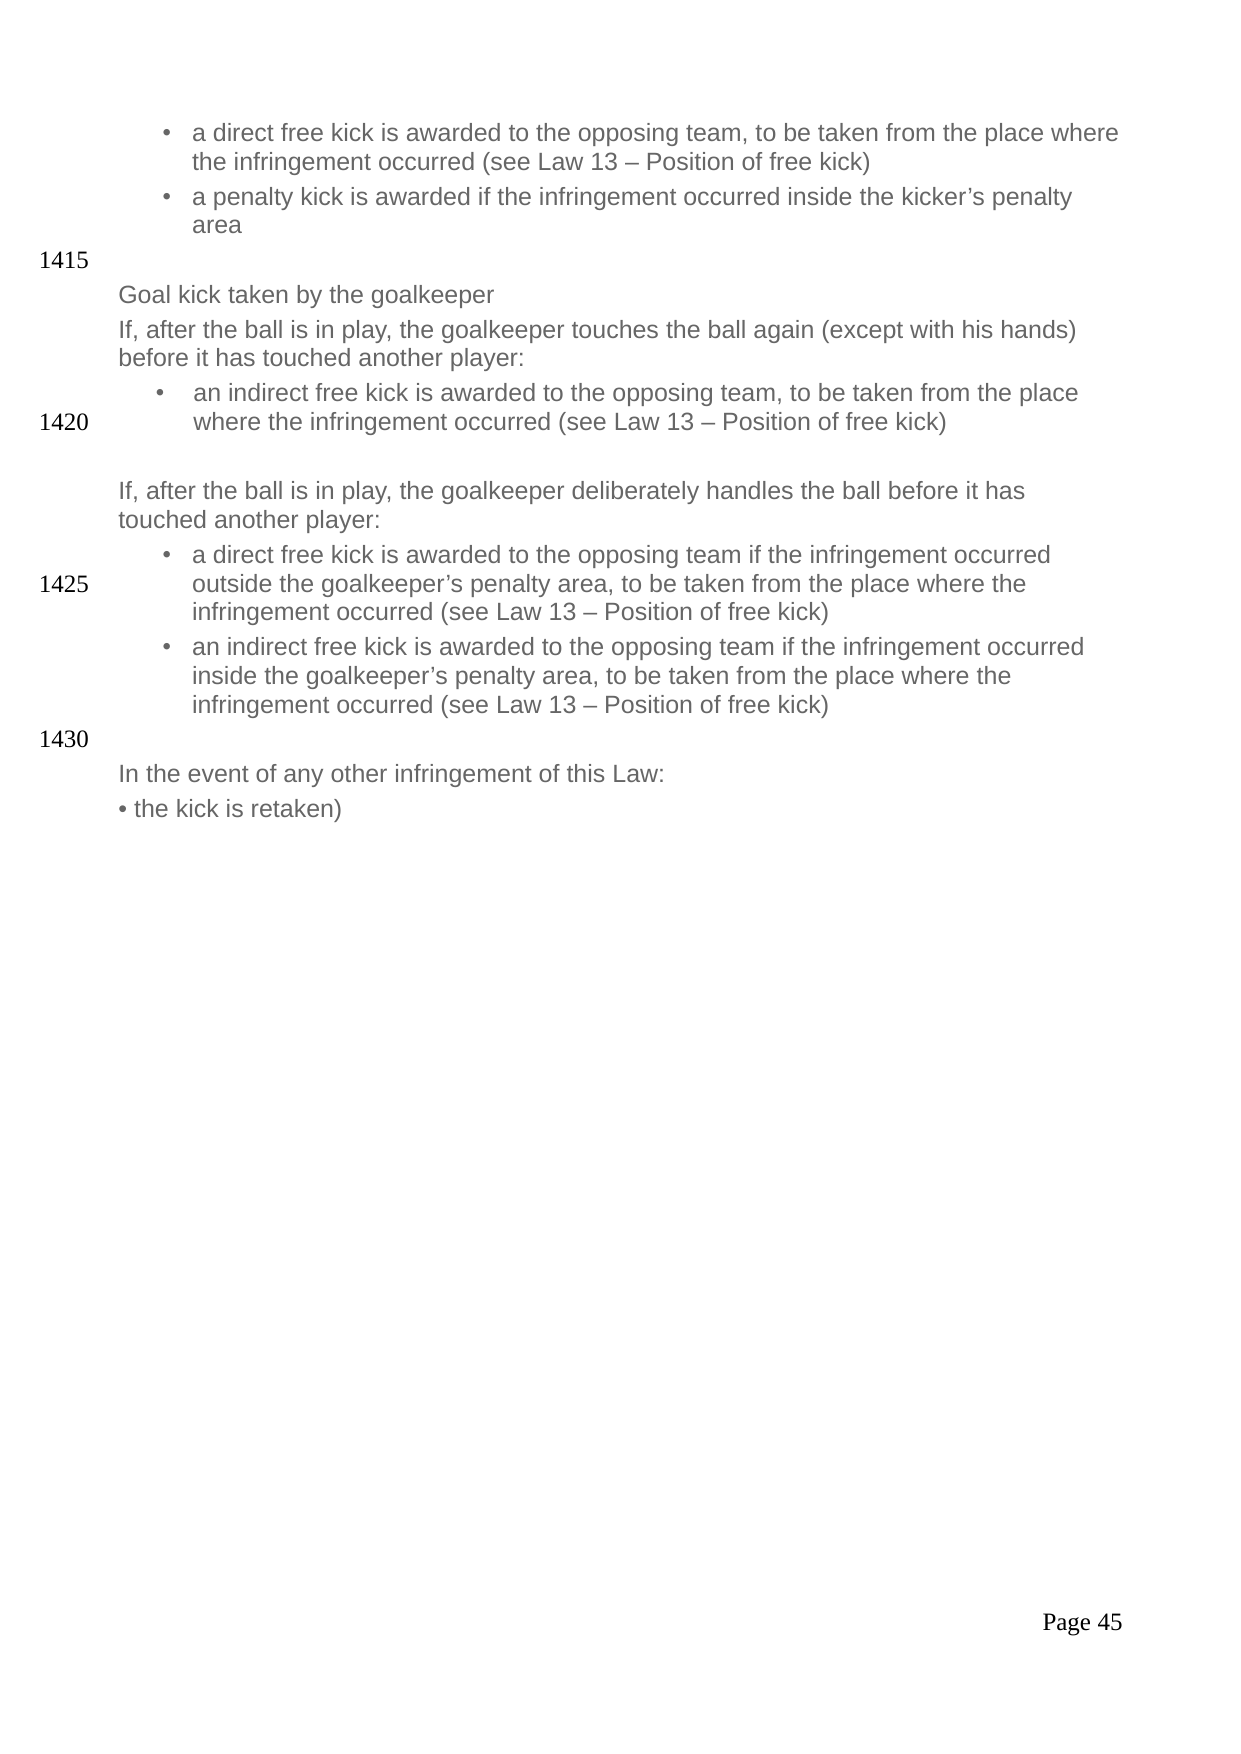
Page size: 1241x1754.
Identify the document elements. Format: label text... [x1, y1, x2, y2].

text In the event of any other infringement of this Law: [118, 759, 1122, 788]
list an indirect free kick is awarded to the opposing team, to be taken from the place where the infringement occurred (see Law 13 – Position of free kick) [156, 378, 1122, 436]
text Goal kick taken by the goalkeeper [118, 280, 1122, 309]
list a direct free kick is awarded to the opposing team, to be taken from the place where the infringement occurred (see Law 13 – Position of free kick) [162, 118, 1122, 176]
list an indirect free kick is awarded to the opposing team if the infringement occurred inside the goalkeeper’s penalty area, to be taken from the place where the infringement occurred (see Law 13 – Position of free kick) [162, 632, 1122, 718]
list a penalty kick is awarded if the infringement occurred inside the kicker’s penalty area [162, 182, 1122, 239]
text If, after the ball is in play, the goalkeeper deliberately handles the ball before it has touched another player: [118, 476, 1122, 534]
text If, after the ball is in play, the goalkeeper touches the ball again (except with his hands) before it has touched another player: [118, 314, 1122, 372]
text • the kick is retaken) [118, 794, 1122, 822]
list a direct free kick is awarded to the opposing team if the infringement occurred outside the goalkeeper’s penalty area, to be taken from the place where the infringement occurred (see Law 13 – Position of free kick) [162, 540, 1122, 626]
